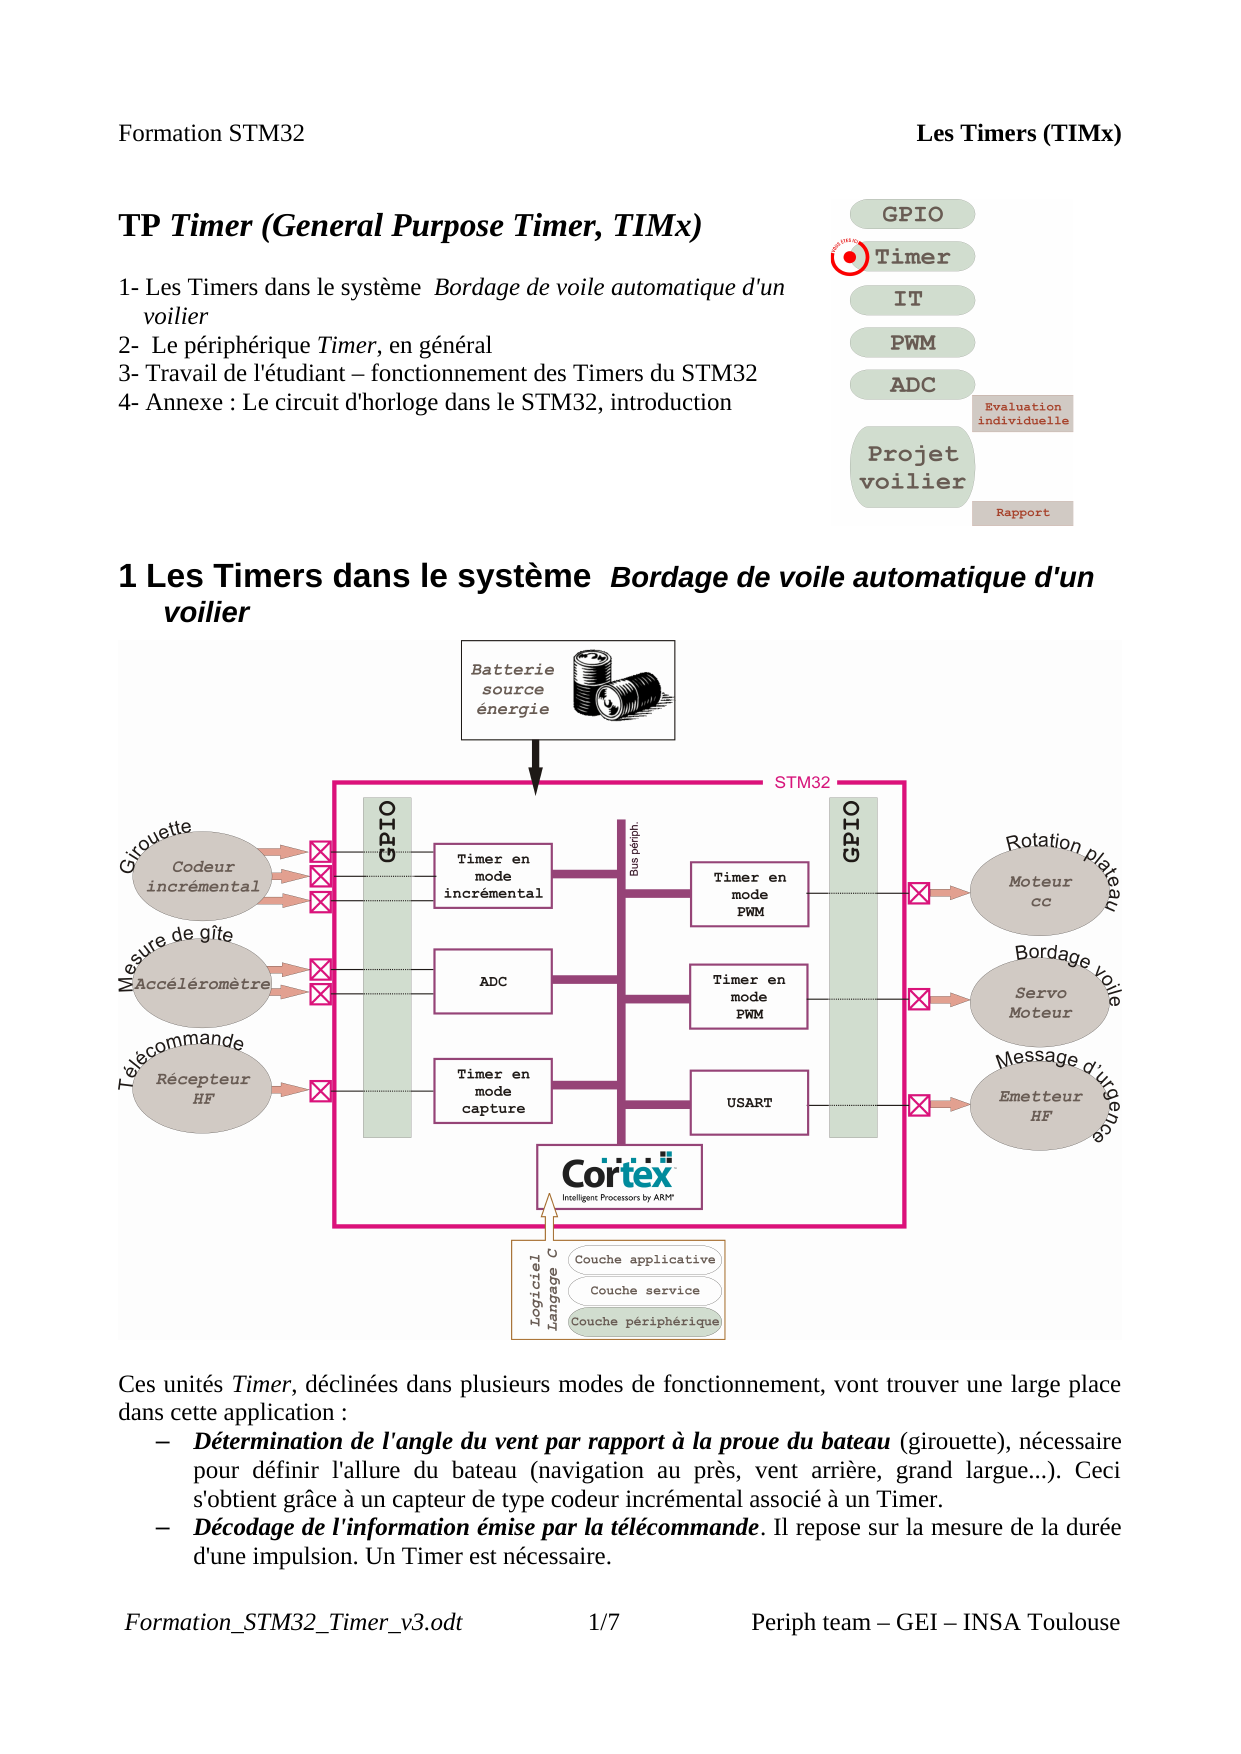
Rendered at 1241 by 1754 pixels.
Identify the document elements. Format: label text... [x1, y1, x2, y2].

text [1074, 387, 1122, 416]
text 2- Le périphérique Timer, en général [118, 330, 830, 358]
text [1074, 205, 1122, 243]
text [1074, 272, 1122, 330]
list Détermination de l'angle du vent par rapport à la proue du bateau (girouette), nécessaire pour définir l'allure du bateau (navigation au près, vent arrière, grand largue...). Ceci s'obtient grâce à un capteur de type codeur incrémental associé à un Timer. [156, 1426, 1122, 1512]
text Ces unités Timer, déclinées dans plusieurs modes de fonctionnement, vont trouver une large place dans cette application : [118, 1369, 1122, 1426]
list Décodage de l'information émise par la télécommande. Il repose sur la mesure de la durée d'une impulsion. Un Timer est nécessaire. [156, 1512, 1122, 1570]
subtitle 1 Les Timers dans le système Bordage de voile automatique d'un voilier [118, 556, 1122, 628]
text TP Timer (General Purpose Timer, TIMx) [118, 205, 830, 243]
picture [118, 640, 1122, 1340]
picture [830, 199, 1074, 526]
text 1- Les Timers dans le système Bordage de voile automatique d'un voilier [118, 272, 830, 330]
text 3- Travail de l'étudiant – fonctionnement des Timers du STM32 [118, 358, 830, 387]
text [1074, 358, 1122, 387]
text 4- Annexe : Le circuit d'horloge dans le STM32, introduction [118, 387, 830, 416]
text [1074, 330, 1122, 358]
